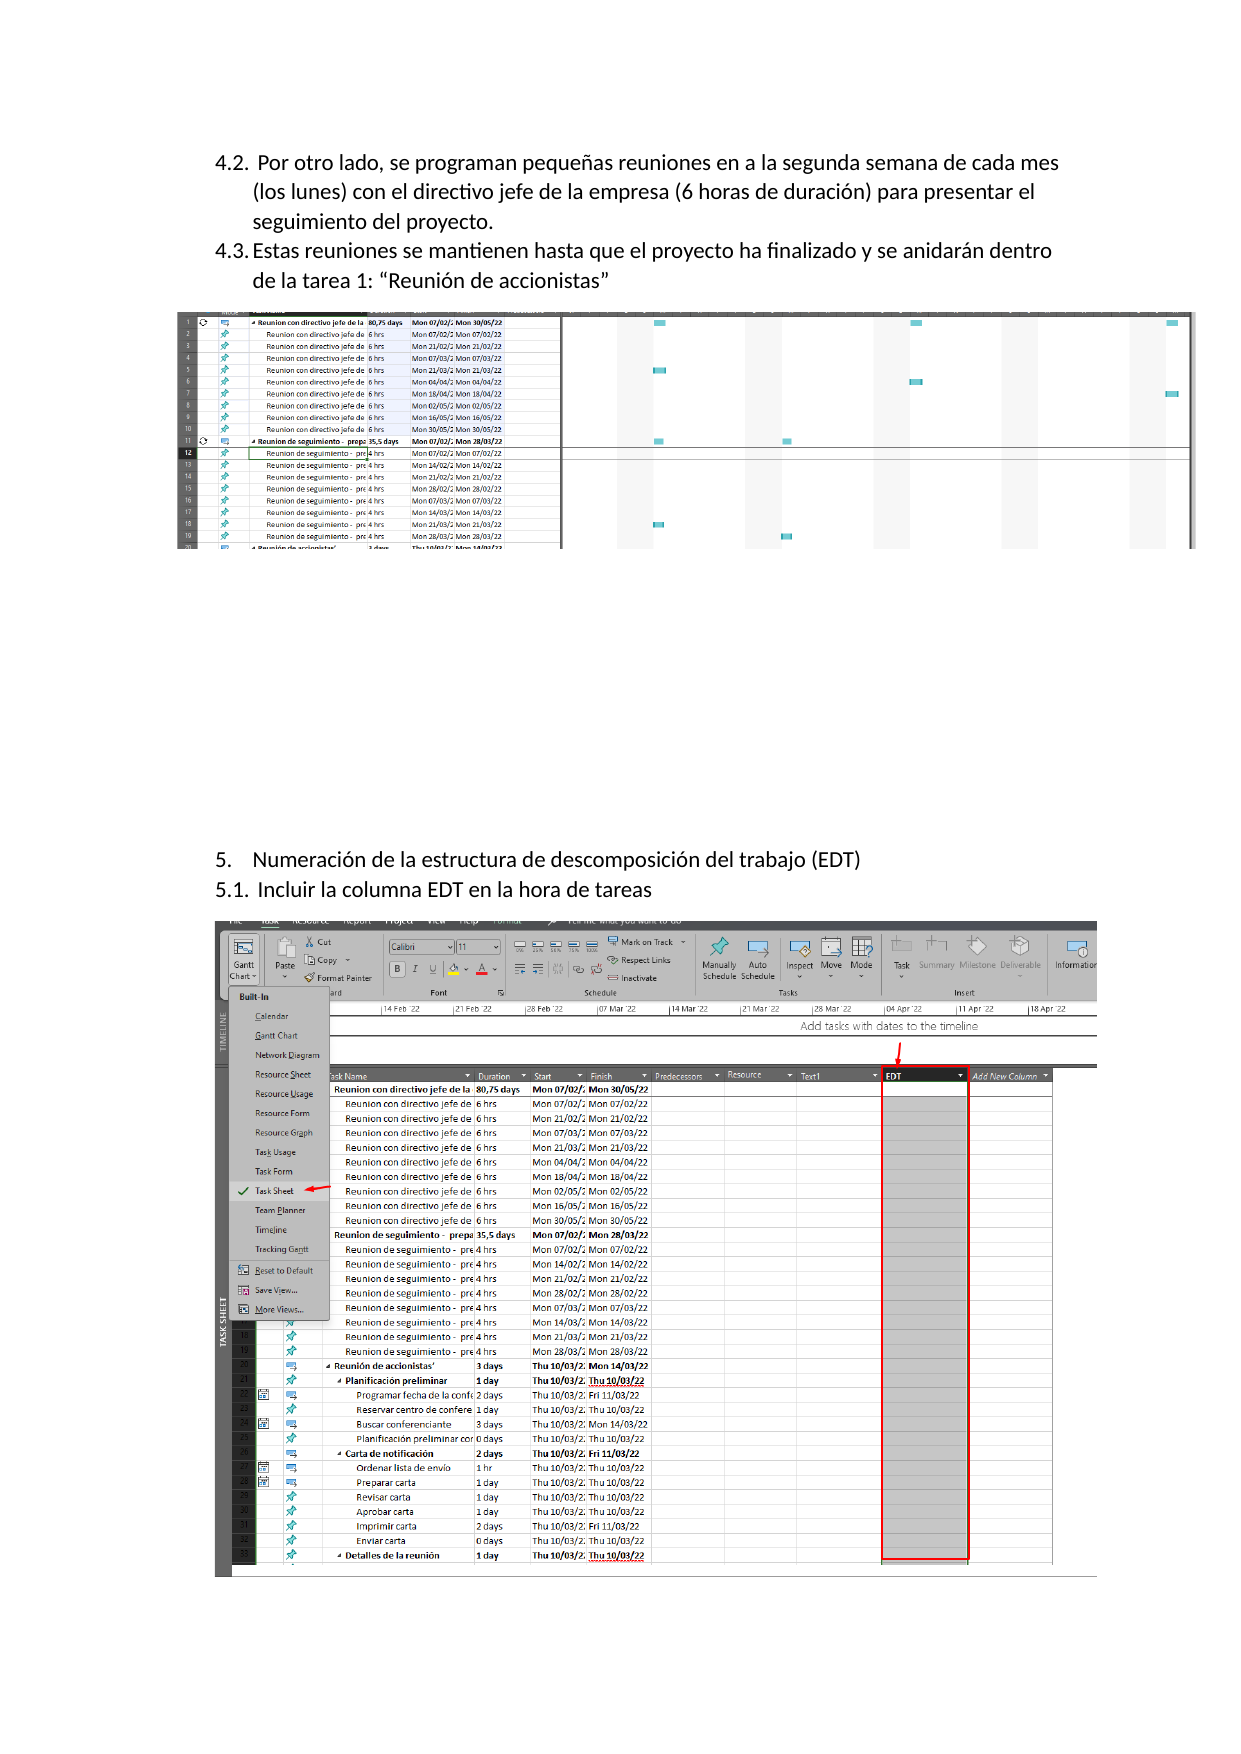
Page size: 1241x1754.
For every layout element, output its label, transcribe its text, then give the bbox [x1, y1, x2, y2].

list Por otro lado, se programan pequeñas reuniones en a la segunda semana de cada mes (los lunes) con el directivo jefe de la empresa (6 horas de duración) para presentar el seguimiento del proyecto. [215, 148, 1063, 235]
list Numeración de la estructura de descomposición del trabajo (EDT) [215, 845, 1063, 873]
list Incluir la columna EDT en la hora de tareas [215, 875, 1063, 903]
list Estas reuniones se mantienen hasta que el proyecto ha finalizado y se anidarán dentro de la tarea 1: “Reunión de accionistas” [215, 237, 1063, 294]
